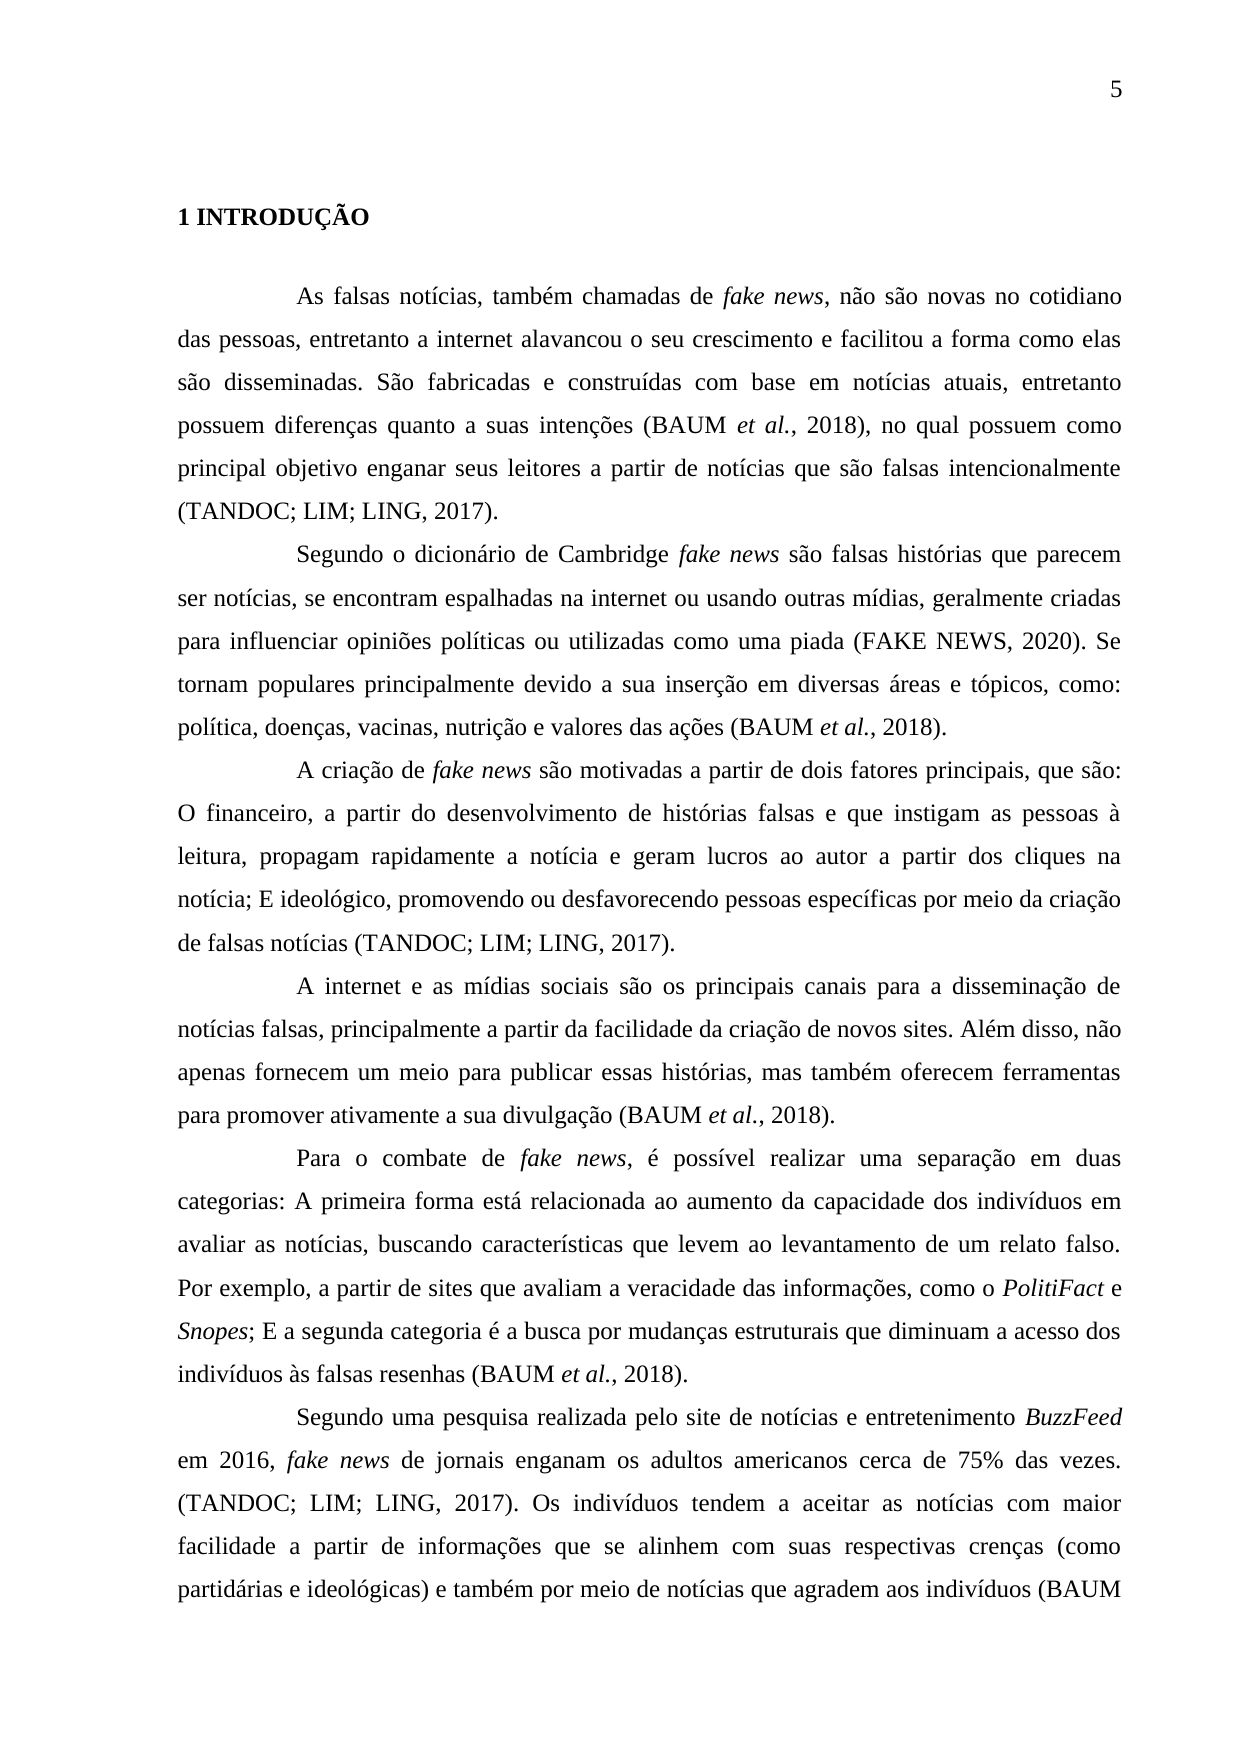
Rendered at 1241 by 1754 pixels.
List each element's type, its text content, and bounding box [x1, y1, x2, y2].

text As falsas notícias, também chamadas de fake news, não são novas no cotidiano das pessoas, entretanto a internet alavancou o seu crescimento e facilitou a forma como elas são disseminadas. São fabricadas e construídas com base em notícias atuais, entretanto possuem diferenças quanto a suas intenções (BAUM et al., 2018), no qual possuem como principal objetivo enganar seus leitores a partir de notícias que são falsas intencionalmente (TANDOC; LIM; LING, 2017). [177, 281, 1122, 525]
text A internet e as mídias sociais são os principais canais para a disseminação de notícias falsas, principalmente a partir da facilidade da criação de novos sites. Além disso, não apenas fornecem um meio para publicar essas histórias, mas também oferecem ferramentas para promover ativamente a sua divulgação (BAUM et al., 2018). [177, 971, 1122, 1129]
text A criação de fake news são motivadas a partir de dois fatores principais, que são: O financeiro, a partir do desenvolvimento de histórias falsas e que instigam as pessoas à leitura, propagam rapidamente a notícia e geram lucros ao autor a partir dos cliques na notícia; E ideológico, promovendo ou desfavorecendo pessoas específicas por meio da criação de falsas notícias (TANDOC; LIM; LING, 2017). [177, 755, 1122, 956]
subtitle 1 INTRODUÇÃO [177, 202, 1122, 231]
text Segundo o dicionário de Cambridge fake news são falsas histórias que parecem ser notícias, se encontram espalhadas na internet ou usando outras mídias, geralmente criadas para influenciar opiniões políticas ou utilizadas como uma piada (FAKE NEWS, 2020). Se tornam populares principalmente devido a sua inserção em diversas áreas e tópicos, como: política, doenças, vacinas, nutrição e valores das ações (BAUM et al., 2018). [177, 539, 1122, 741]
text Para o combate de fake news, é possível realizar uma separação em duas categorias: A primeira forma está relacionada ao aumento da capacidade dos indivíduos em avaliar as notícias, buscando características que levem ao levantamento de um relato falso. Por exemplo, a partir de sites que avaliam a veracidade das informações, como o PolitiFact e Snopes; E a segunda categoria é a busca por mudanças estruturais que diminuam a acesso dos indivíduos às falsas resenhas (BAUM et al., 2018). [177, 1143, 1122, 1388]
text Segundo uma pesquisa realizada pelo site de notícias e entretenimento BuzzFeed em 2016, fake news de jornais enganam os adultos americanos cerca de 75% das vezes. (TANDOC; LIM; LING, 2017). Os indivíduos tendem a aceitar as notícias com maior facilidade a partir de informações que se alinhem com suas respectivas crenças (como partidárias e ideológicas) e também por meio de notícias que agradem aos indivíduos (BAUM [177, 1402, 1122, 1603]
